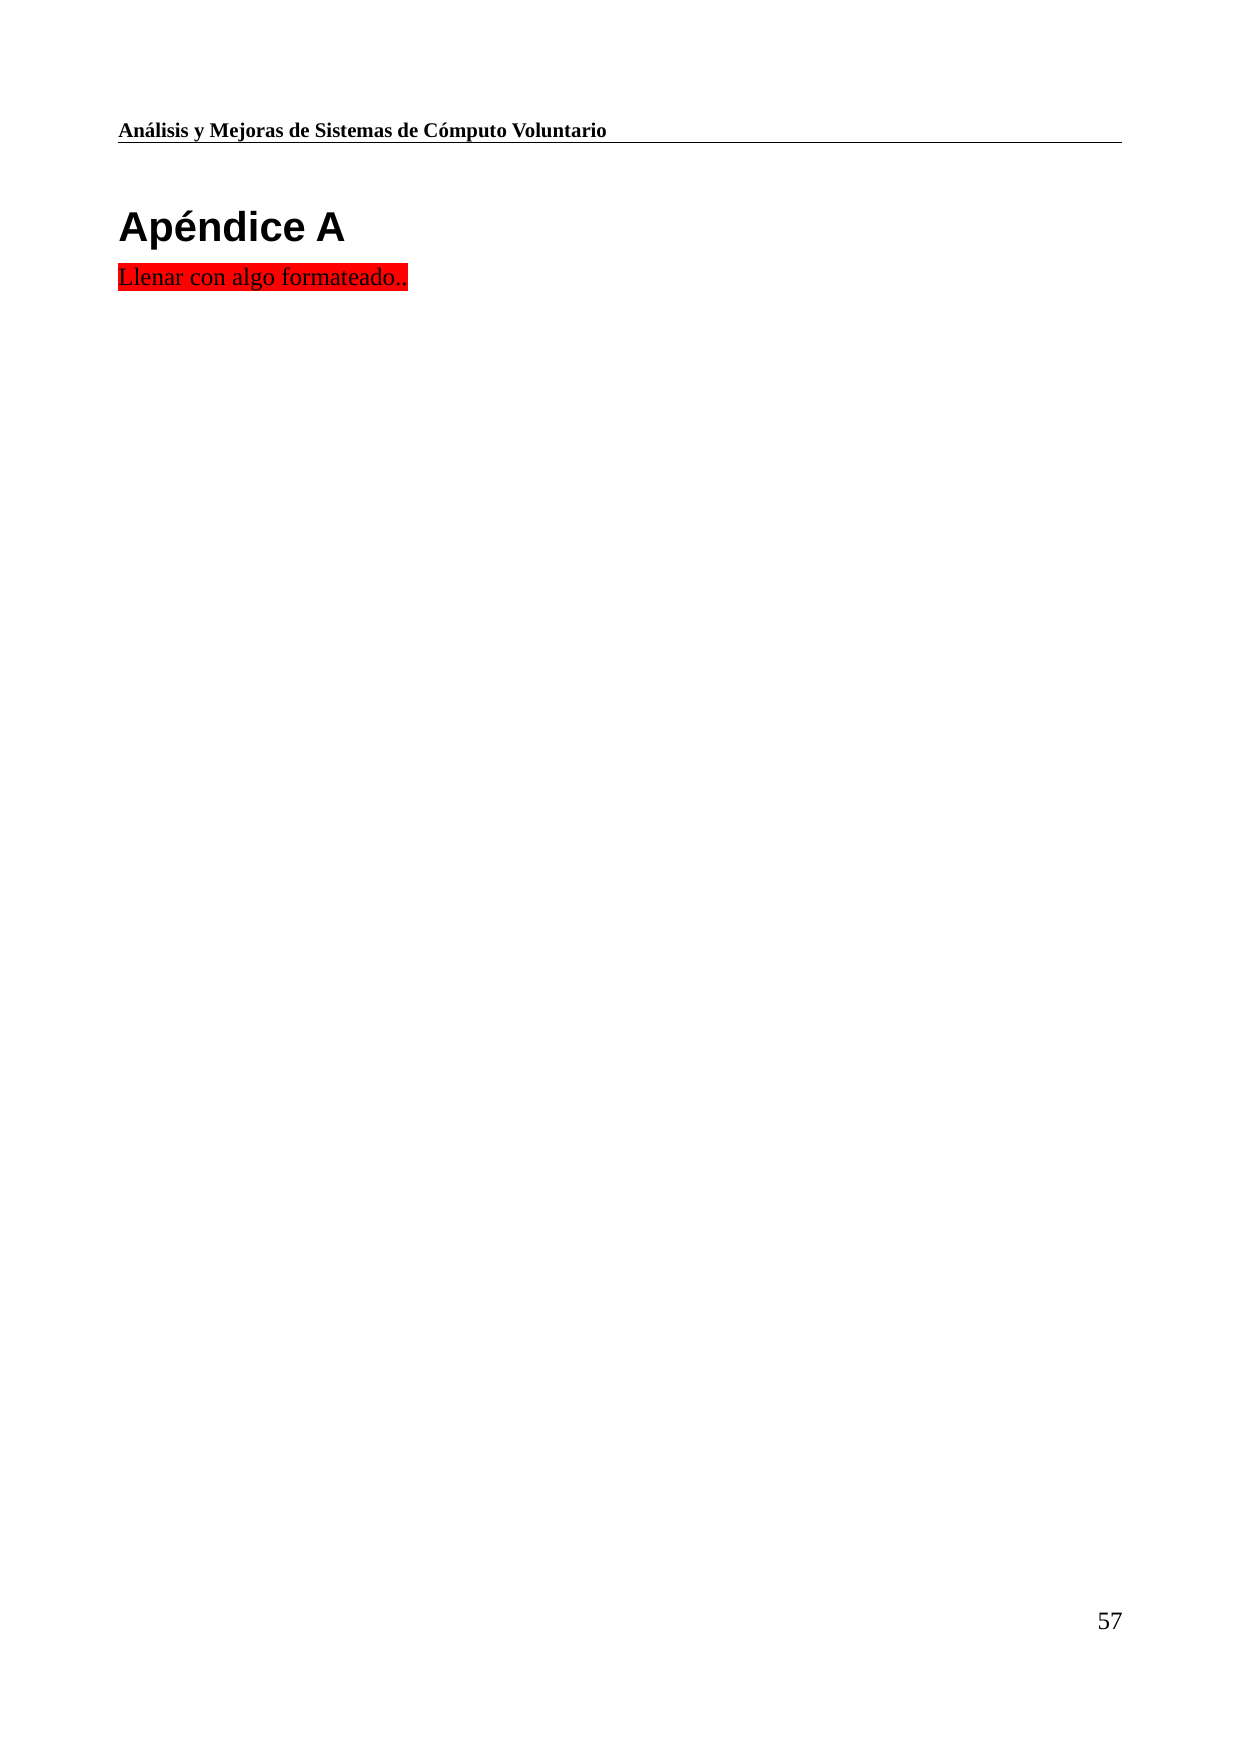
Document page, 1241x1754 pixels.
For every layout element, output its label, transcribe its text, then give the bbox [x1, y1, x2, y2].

text Llenar con algo formateado.. [118, 262, 1122, 291]
subtitle Apéndice A [118, 202, 1122, 250]
